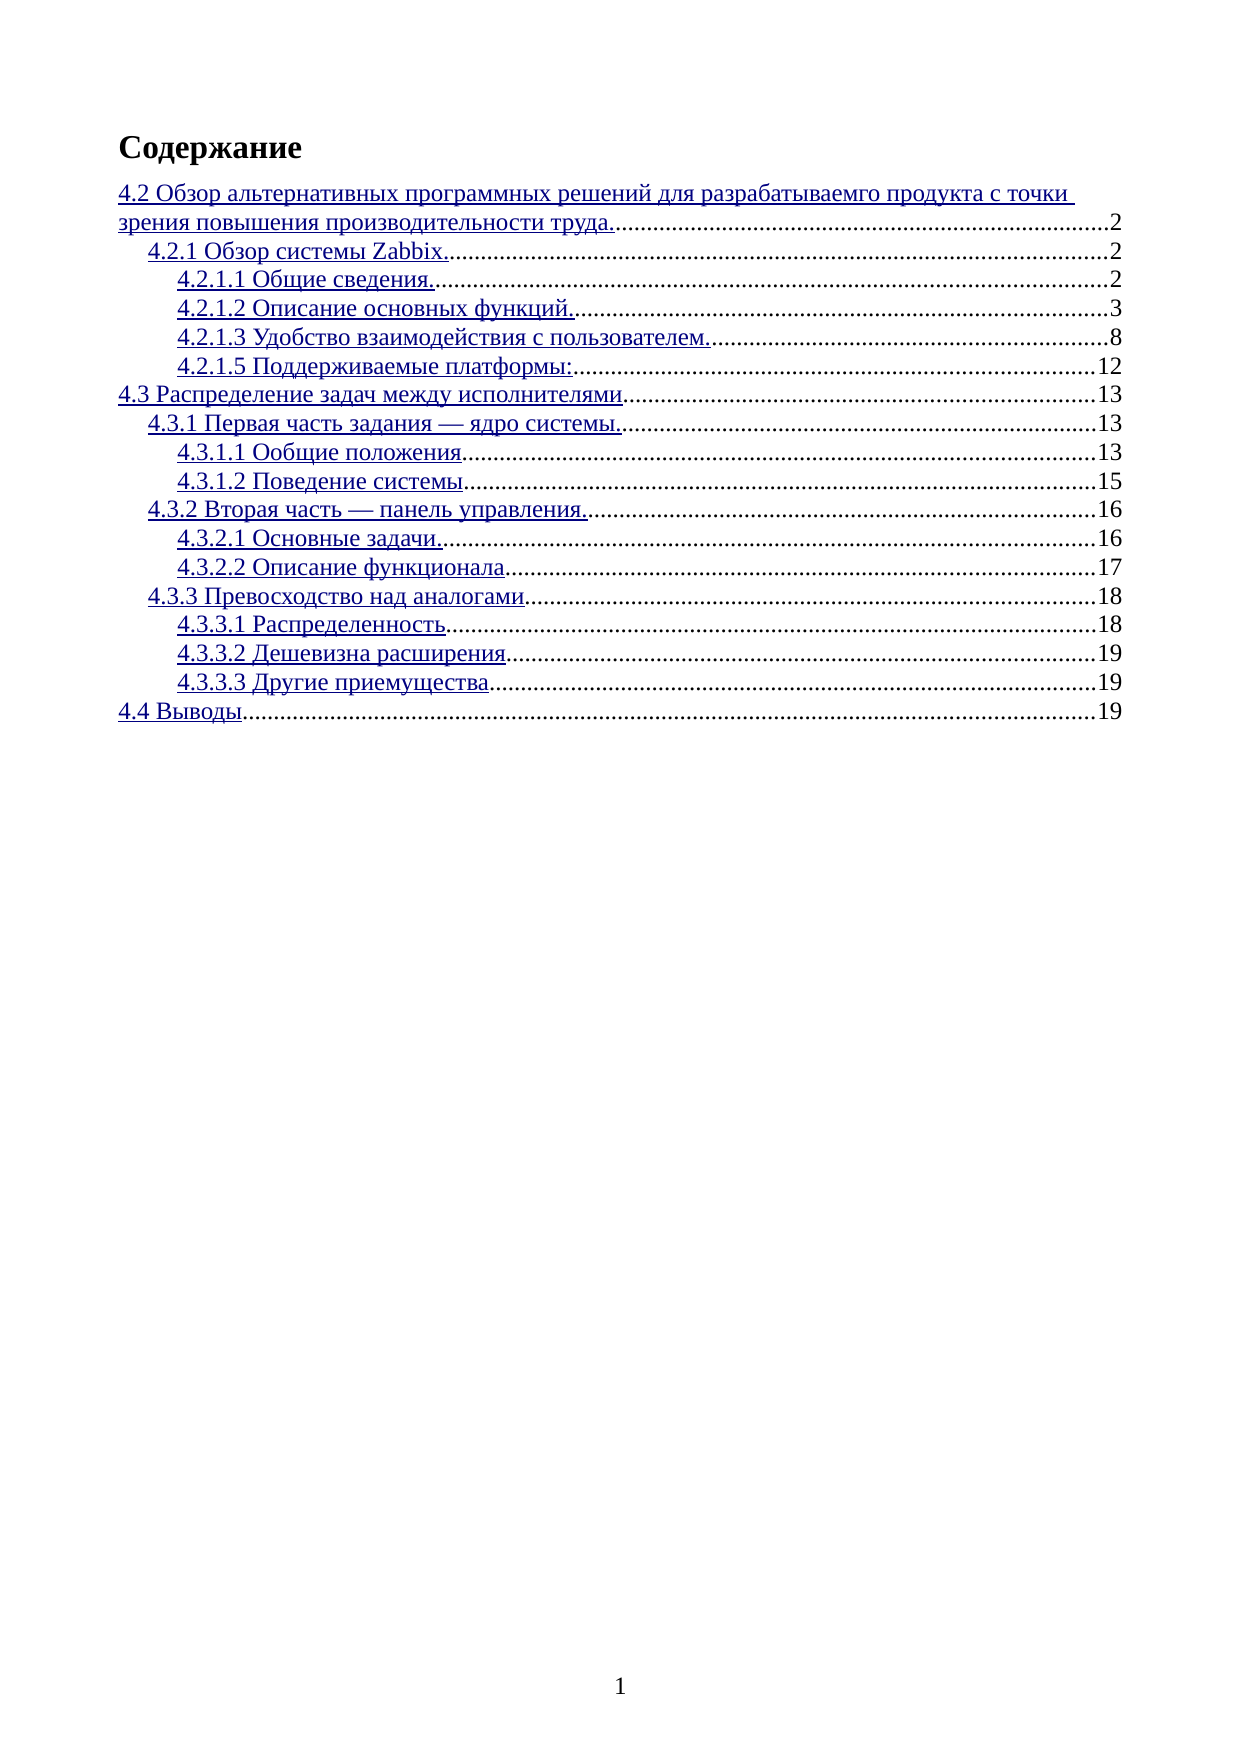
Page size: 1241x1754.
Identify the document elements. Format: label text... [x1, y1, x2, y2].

text 4.3.3.2 Дешевизна расширения 19 [177, 638, 1122, 667]
text 4.3.3 Превосходство над аналогами 18 [148, 581, 1122, 609]
text 4.2.1 Обзор системы Zabbix. 2 [148, 236, 1122, 264]
subtitle Содержание [118, 127, 1122, 166]
text 4.2.1.1 Общие сведения. 2 [177, 264, 1122, 293]
text 4.3.3.3 Другие приемущества 19 [177, 667, 1122, 696]
text 4.3.2 Вторая часть — панель управления. 16 [148, 494, 1122, 523]
text 4.3.2.1 Основные задачи. 16 [177, 523, 1122, 552]
text 4.3.1.1 Ообщие положения 13 [177, 437, 1122, 466]
text 4.2 Обзор альтернативных программных решений для разрабатываемго продукта с точки зрения повышения производительности труда. 2 [118, 178, 1122, 236]
text 4.3.1.2 Поведение системы 15 [177, 466, 1122, 494]
text 4.2.1.3 Удобство взаимодействия с пользователем. 8 [177, 322, 1122, 351]
text 4.2.1.2 Описание основных функций. 3 [177, 293, 1122, 322]
text 4.3.3.1 Распределенность 18 [177, 609, 1122, 638]
text 4.3.1 Первая часть задания — ядро системы. 13 [148, 408, 1122, 437]
text 4.4 Выводы 19 [118, 696, 1122, 724]
text 4.3 Распределение задач между исполнителями 13 [118, 379, 1122, 408]
text 4.3.2.2 Описание функционала 17 [177, 552, 1122, 581]
text 4.2.1.5 Поддерживаемые платформы: 12 [177, 351, 1122, 379]
